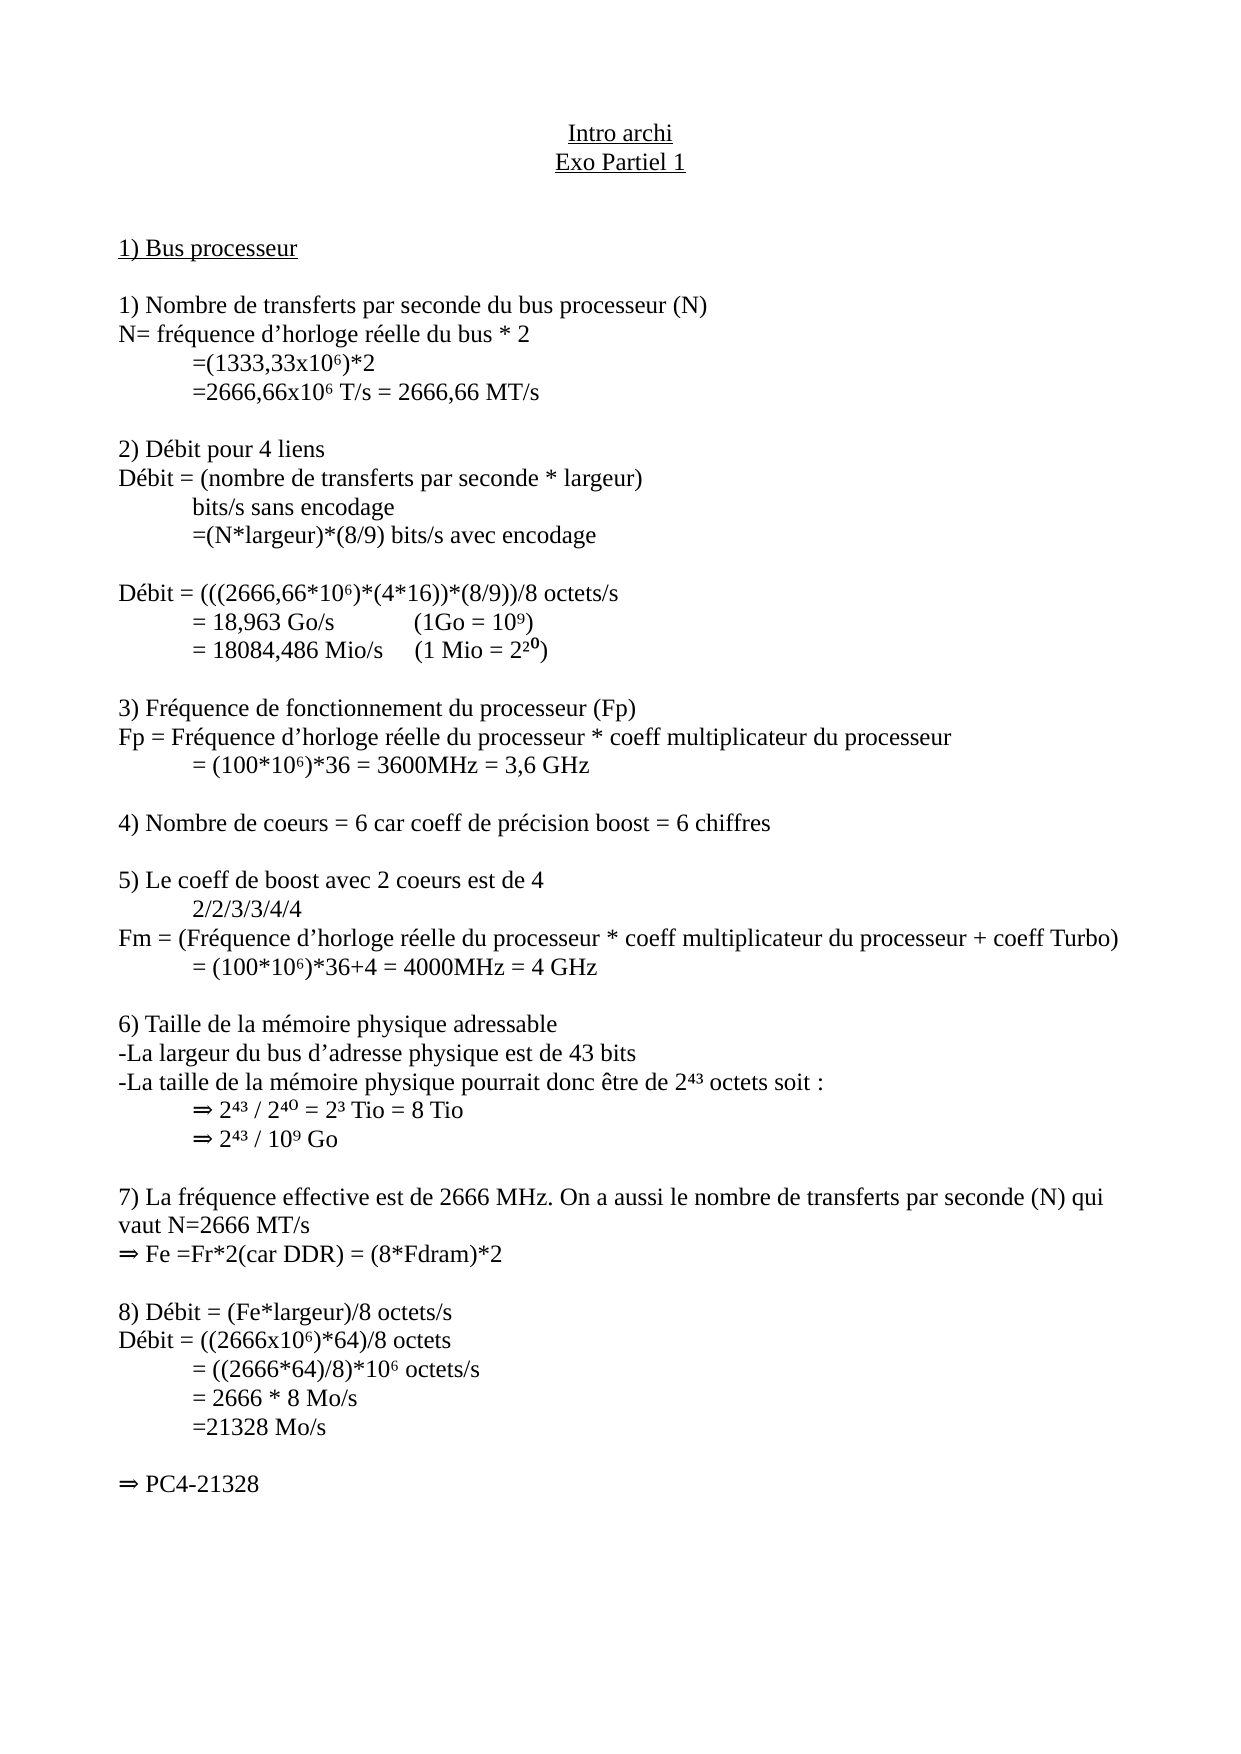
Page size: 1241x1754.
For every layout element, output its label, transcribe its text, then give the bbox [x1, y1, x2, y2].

text =21328 Mo/s [118, 1412, 1122, 1441]
text =2666,66x10⁶ T/s = 2666,66 MT/s [118, 377, 1122, 406]
text 6) Taille de la mémoire physique adressable [118, 1009, 1122, 1038]
text -La taille de la mémoire physique pourrait donc être de 2⁴³ octets soit : [118, 1067, 1122, 1096]
text = 2666 * 8 Mo/s [118, 1383, 1122, 1412]
text 2) Débit pour 4 liens [118, 434, 1122, 463]
text ⇒ PC4-21328 [118, 1469, 1122, 1498]
text = ((2666*64)/8)*10⁶ octets/s [118, 1354, 1122, 1383]
text 1) Bus processeur [118, 233, 1122, 262]
text = (100*10⁶)*36 = 3600MHz = 3,6 GHz [118, 751, 1122, 779]
text -La largeur du bus d’adresse physique est de 43 bits [118, 1038, 1122, 1067]
text Débit = (((2666,66*10⁶)*(4*16))*(8/9))/8 octets/s [118, 578, 1122, 607]
text 5) Le coeff de boost avec 2 coeurs est de 4 [118, 866, 1122, 894]
text Intro archi [118, 118, 1122, 147]
text =(1333,33x10⁶)*2 [118, 348, 1122, 377]
text Fm = (Fréquence d’horloge réelle du processeur * coeff multiplicateur du processeur + coeff Turbo) [118, 923, 1122, 952]
text = (100*10⁶)*36+4 = 4000MHz = 4 GHz [118, 952, 1122, 981]
text ⇒ Fe =Fr*2(car DDR) = (8*Fdram)*2 [118, 1239, 1122, 1268]
text Débit = ((2666x10⁶)*64)/8 octets [118, 1326, 1122, 1354]
text = 18084,486 Mio/s (1 Mio = 2²⁰) [118, 636, 1122, 664]
text ⇒ 2⁴³ / 2⁴⁰ = 2³ Tio = 8 Tio [118, 1096, 1122, 1124]
text 1) Nombre de transferts par seconde du bus processeur (N) [118, 291, 1122, 319]
text bits/s sans encodage [118, 492, 1122, 521]
text = 18,963 Go/s (1Go = 10⁹) [118, 607, 1122, 636]
text Exo Partiel 1 [118, 147, 1122, 176]
text 4) Nombre de coeurs = 6 car coeff de précision boost = 6 chiffres [118, 808, 1122, 837]
text 7) La fréquence effective est de 2666 MHz. On a aussi le nombre de transferts par seconde (N) qui vaut N=2666 MT/s [118, 1182, 1122, 1239]
text 2/2/3/3/4/4 [118, 894, 1122, 923]
text N= fréquence d’horloge réelle du bus * 2 [118, 319, 1122, 348]
text =(N*largeur)*(8/9) bits/s avec encodage [118, 521, 1122, 549]
text Fp = Fréquence d’horloge réelle du processeur * coeff multiplicateur du processeur [118, 722, 1122, 751]
text Débit = (nombre de transferts par seconde * largeur) [118, 463, 1122, 492]
text 8) Débit = (Fe*largeur)/8 octets/s [118, 1297, 1122, 1326]
text ⇒ 2⁴³ / 10⁹ Go [118, 1124, 1122, 1153]
text 3) Fréquence de fonctionnement du processeur (Fp) [118, 693, 1122, 722]
